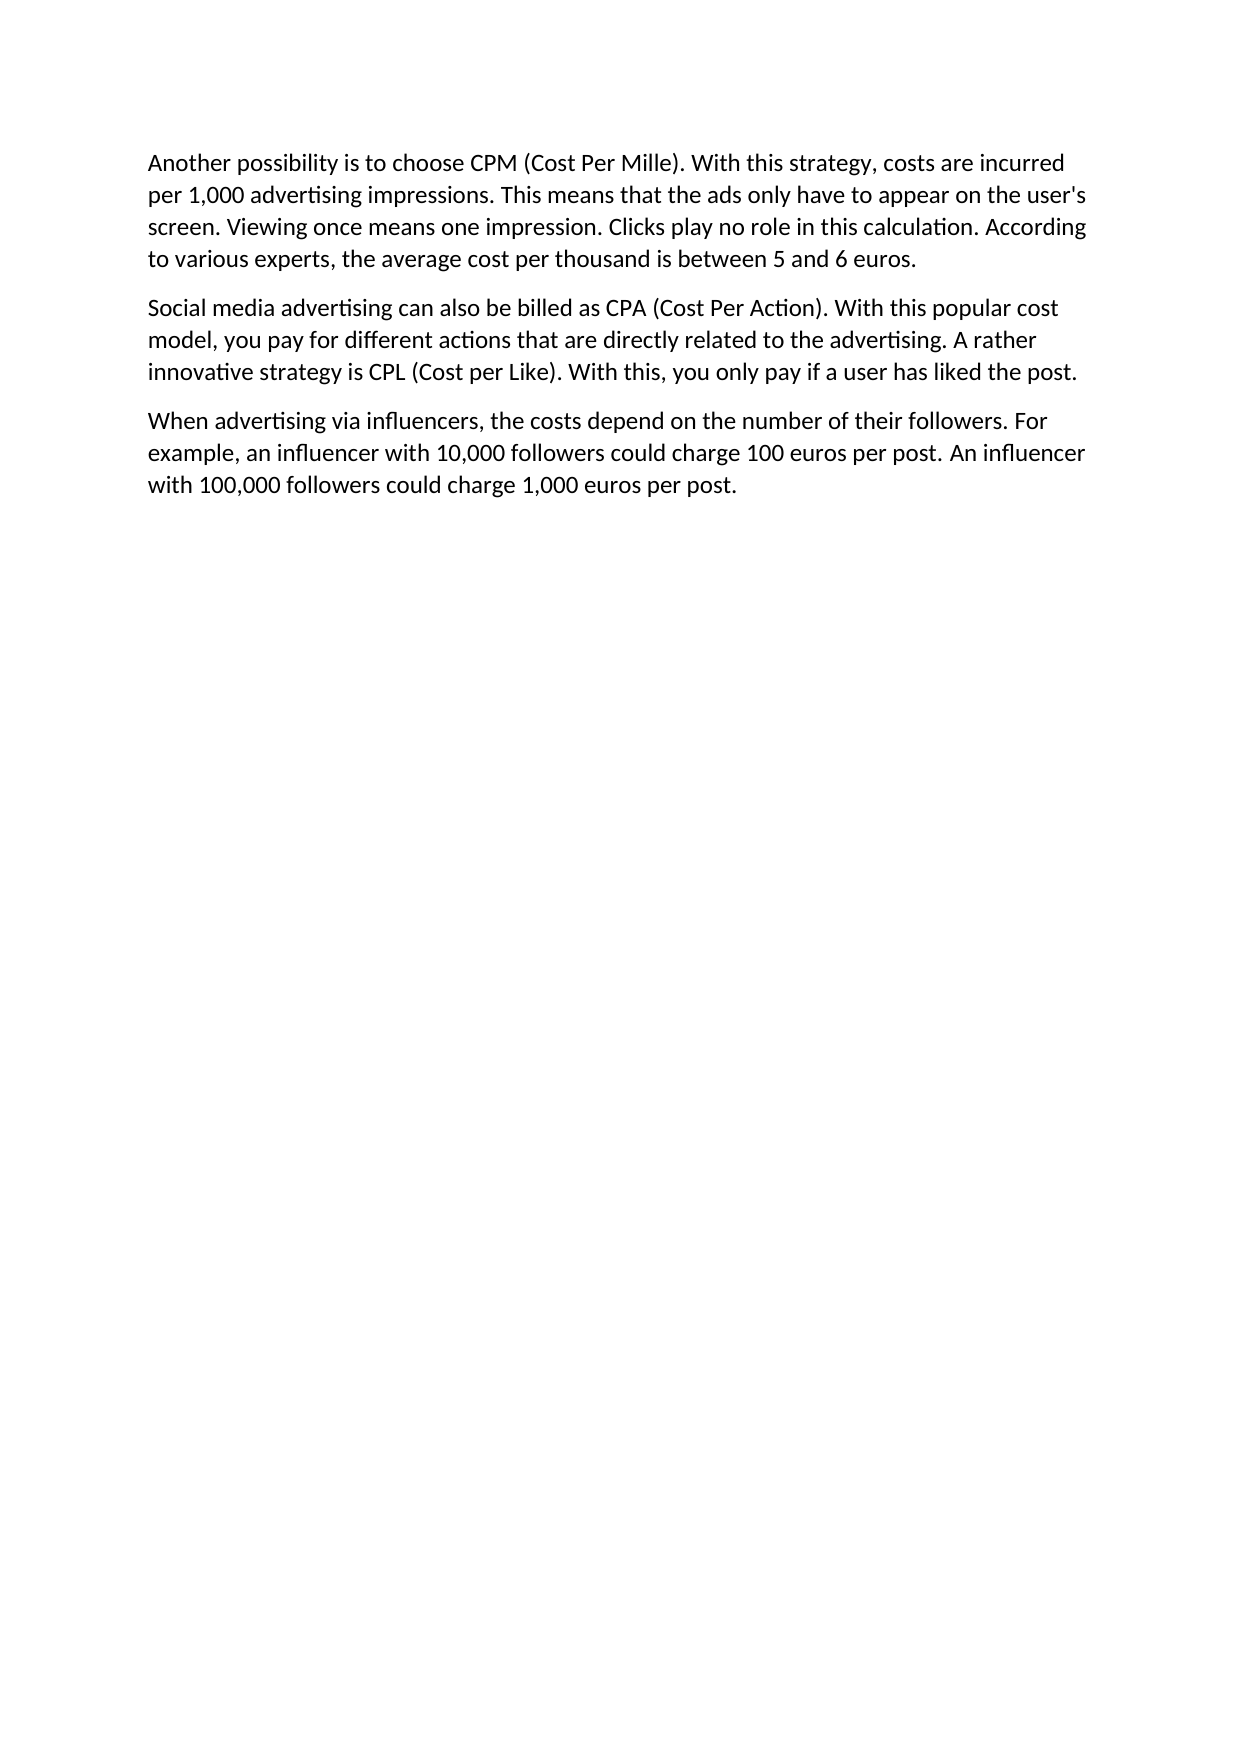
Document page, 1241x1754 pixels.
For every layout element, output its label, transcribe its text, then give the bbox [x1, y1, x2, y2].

text Social media advertising can also be billed as CPA (Cost Per Action). With this popular cost model, you pay for different actions that are directly related to the advertising. A rather innovative strategy is CPL (Cost per Like). With this, you only pay if a user has liked the post. [148, 292, 1093, 387]
text Another possibility is to choose CPM (Cost Per Mille). With this strategy, costs are incurred per 1,000 advertising impressions. This means that the ads only have to appear on the user's screen. Viewing once means one impression. Clicks play no role in this calculation. According to various experts, the average cost per thousand is between 5 and 6 euros. [148, 148, 1093, 274]
text When advertising via influencers, the costs depend on the number of their followers. For example, an influencer with 10,000 followers could charge 100 euros per post. An influencer with 100,000 followers could charge 1,000 euros per post. [148, 405, 1093, 499]
